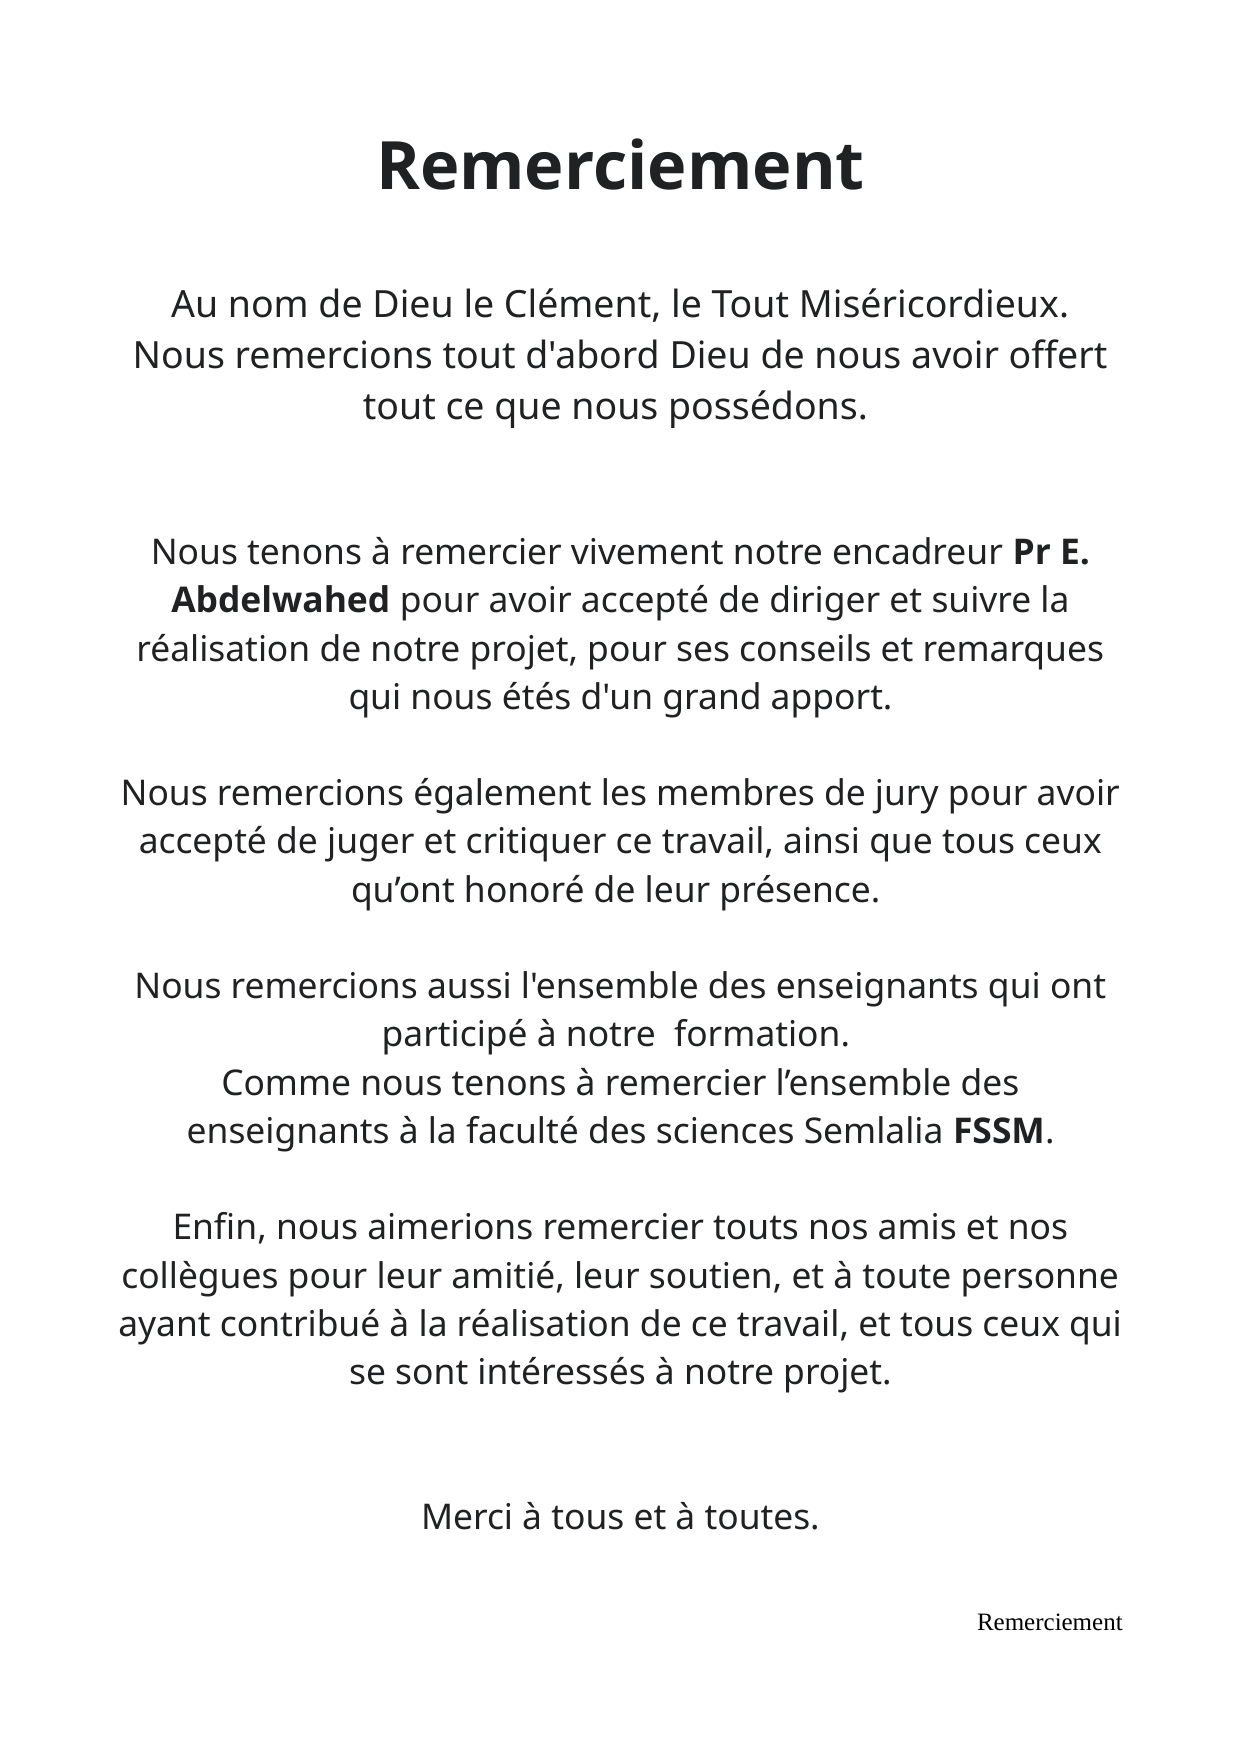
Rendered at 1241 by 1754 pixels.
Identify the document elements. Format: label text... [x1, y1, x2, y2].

text Remerciement [118, 118, 1122, 209]
text Au nom de Dieu le Clément, le Tout Miséricordieux. [118, 277, 1122, 328]
text Nous remercions aussi l'ensemble des enseignants qui ont participé à notre formation. [118, 961, 1122, 1057]
text Comme nous tenons à remercier l’ensemble des enseignants à la faculté des sciences Semlalia FSSM. [118, 1057, 1122, 1154]
text Merci à tous et à toutes. [118, 1491, 1122, 1539]
text Nous tenons à remercier vivement notre encadreur Pr E. Abdelwahed pour avoir accepté de diriger et suivre la réalisation de notre projet, pour ses conseils et remarques qui nous étés d'un grand apport. [118, 527, 1122, 719]
text Nous remercions également les membres de jury pour avoir accepté de juger et critiquer ce travail, ainsi que tous ceux qu’ont honoré de leur présence. [118, 768, 1122, 912]
text Enfin, nous aimerions remercier touts nos amis et nos collègues pour leur amitié, leur soutien, et à toute personne ayant contribué à la réalisation de ce travail, et tous ceux qui se sont intéressés à notre projet. [118, 1202, 1122, 1395]
text Nous remercions tout d'abord Dieu de nous avoir offert tout ce que nous possédons. [118, 328, 1122, 430]
